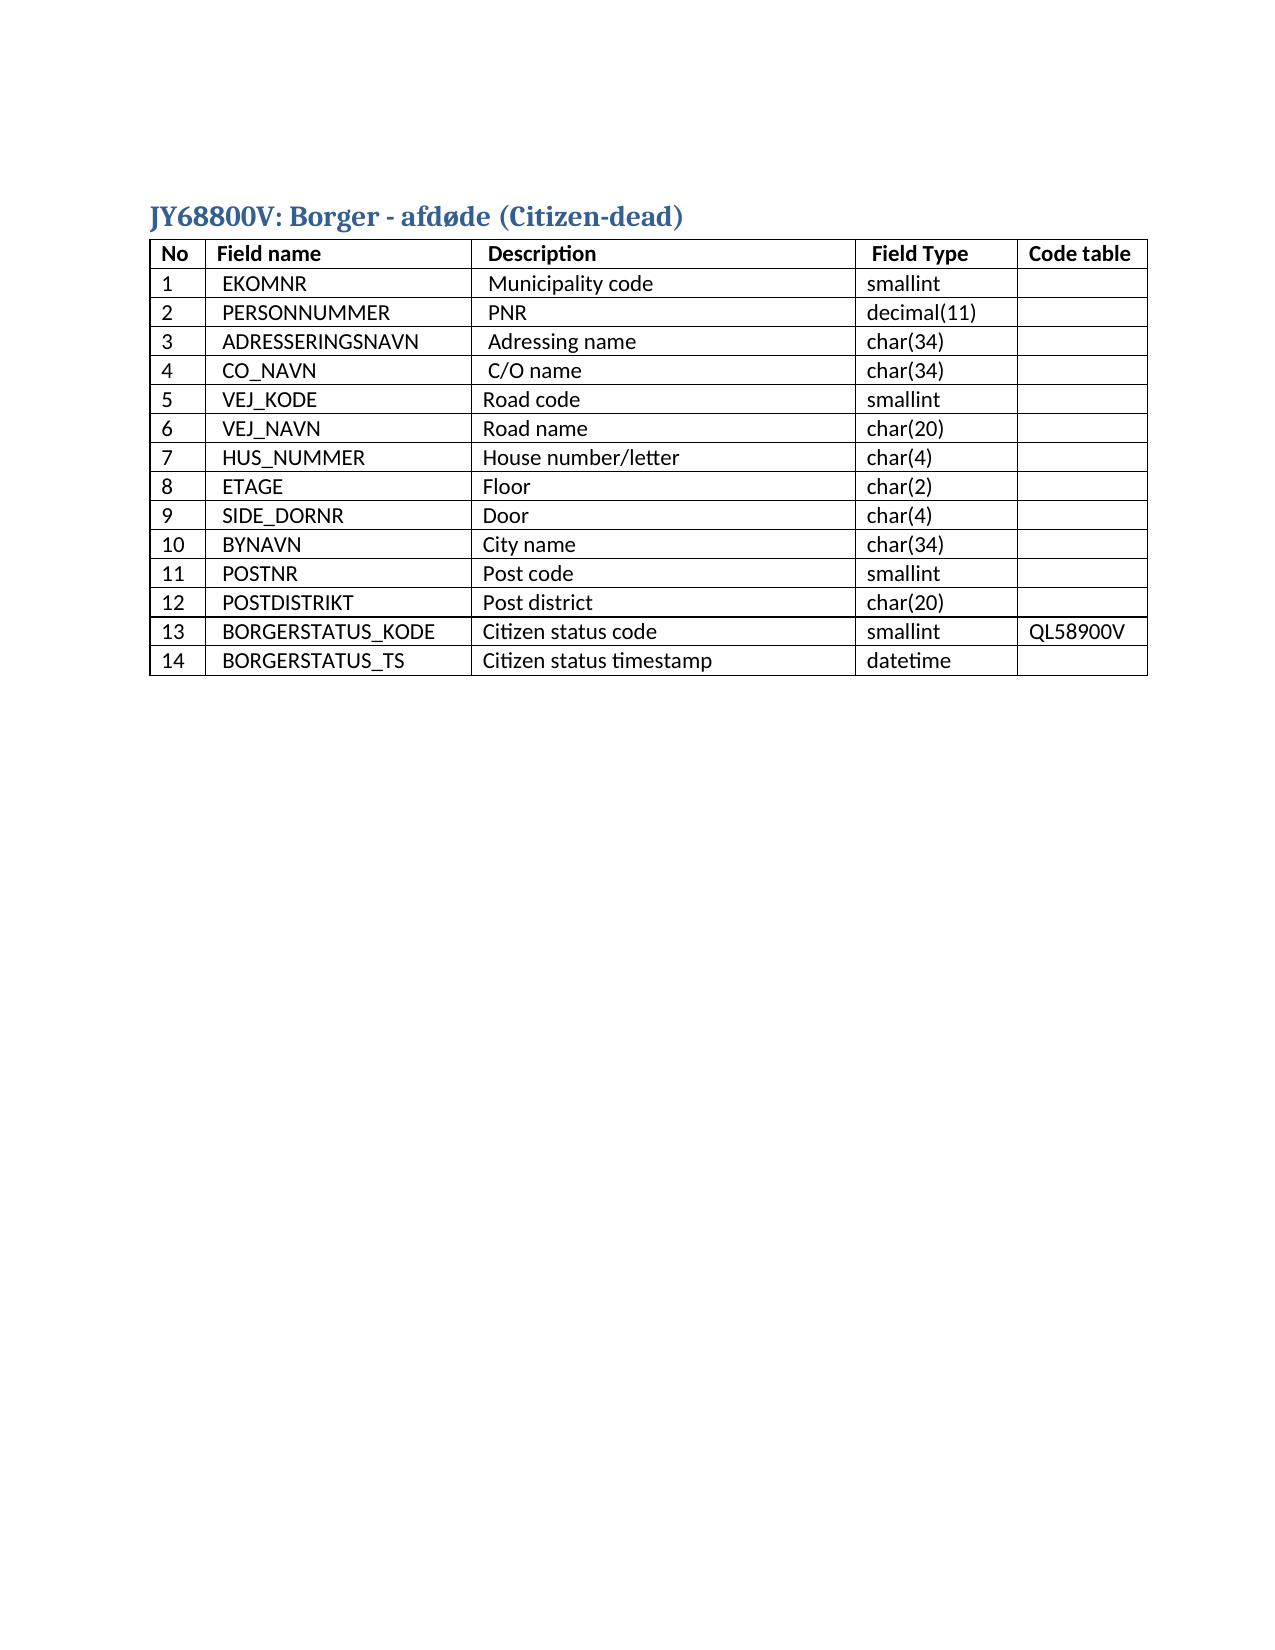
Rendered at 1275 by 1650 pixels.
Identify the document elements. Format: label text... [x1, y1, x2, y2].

table_cell [1018, 472, 1147, 500]
table_cell BORGERSTATUS_TS [206, 646, 471, 674]
table_cell Post district [472, 588, 855, 616]
table_cell PNR [472, 298, 855, 326]
table_cell [1018, 269, 1147, 297]
table_cell 3 [151, 327, 205, 355]
table_cell smallint [856, 269, 1017, 297]
table_cell 7 [151, 443, 205, 471]
table_header Code table [1018, 240, 1147, 268]
table_cell POSTDISTRIKT [206, 588, 471, 616]
table_cell City name [472, 530, 855, 558]
table_cell 6 [151, 414, 205, 442]
table_cell char(20) [856, 588, 1017, 616]
table_cell char(34) [856, 530, 1017, 558]
table_cell HUS_NUMMER [206, 443, 471, 471]
table_cell ADRESSERINGSNAVN [206, 327, 471, 355]
table_cell Door [472, 501, 855, 529]
table_cell PERSONNUMMER [206, 298, 471, 326]
table_cell 12 [151, 588, 205, 616]
table_header No [151, 240, 205, 268]
table_cell 9 [151, 501, 205, 529]
table_cell House number/letter [472, 443, 855, 471]
table_cell [1018, 501, 1147, 529]
table_cell SIDE_DORNR [206, 501, 471, 529]
table_cell Municipality code [472, 269, 855, 297]
table_cell smallint [856, 559, 1017, 587]
table_cell char(20) [856, 414, 1017, 442]
subtitle JY68800V: Borger - afdøde (Citizen-dead) [150, 200, 1125, 233]
table_cell 8 [151, 472, 205, 500]
table_cell Road code [472, 385, 855, 413]
table_cell Road name [472, 414, 855, 442]
table_cell Adressing name [472, 327, 855, 355]
table_cell Post code [472, 559, 855, 587]
table_cell char(4) [856, 443, 1017, 471]
table_cell char(34) [856, 356, 1017, 384]
table_cell [1018, 559, 1147, 587]
table_cell BORGERSTATUS_KODE [206, 618, 471, 645]
table_cell [1018, 356, 1147, 384]
table_cell EKOMNR [206, 269, 471, 297]
table_cell char(4) [856, 501, 1017, 529]
table_cell [1018, 385, 1147, 413]
table_cell [1018, 298, 1147, 326]
table_cell 1 [151, 269, 205, 297]
table_cell 14 [151, 646, 205, 674]
table_cell 11 [151, 559, 205, 587]
table_cell Floor [472, 472, 855, 500]
table_cell char(34) [856, 327, 1017, 355]
table_cell [1018, 443, 1147, 471]
table_cell VEJ_KODE [206, 385, 471, 413]
table_cell VEJ_NAVN [206, 414, 471, 442]
table_cell char(2) [856, 472, 1017, 500]
table_cell 13 [151, 618, 205, 645]
table_cell Citizen status timestamp [472, 646, 855, 674]
table_cell datetime [856, 646, 1017, 674]
table_cell BYNAVN [206, 530, 471, 558]
table_cell decimal(11) [856, 298, 1017, 326]
table_cell 5 [151, 385, 205, 413]
table_cell QL58900V [1018, 618, 1147, 645]
table_cell 2 [151, 298, 205, 326]
table_cell POSTNR [206, 559, 471, 587]
table_cell smallint [856, 385, 1017, 413]
table_header Description [472, 240, 855, 268]
table_cell CO_NAVN [206, 356, 471, 384]
table_cell C/O name [472, 356, 855, 384]
table_cell Citizen status code [472, 618, 855, 645]
table_header Field name [206, 240, 471, 268]
table_cell [1018, 646, 1147, 674]
table_cell 4 [151, 356, 205, 384]
table_cell [1018, 414, 1147, 442]
table_cell 10 [151, 530, 205, 558]
table_cell [1018, 588, 1147, 616]
table_cell [1018, 327, 1147, 355]
table_cell ETAGE [206, 472, 471, 500]
table_header Field Type [856, 240, 1017, 268]
table_cell [1018, 530, 1147, 558]
table_cell smallint [856, 618, 1017, 645]
